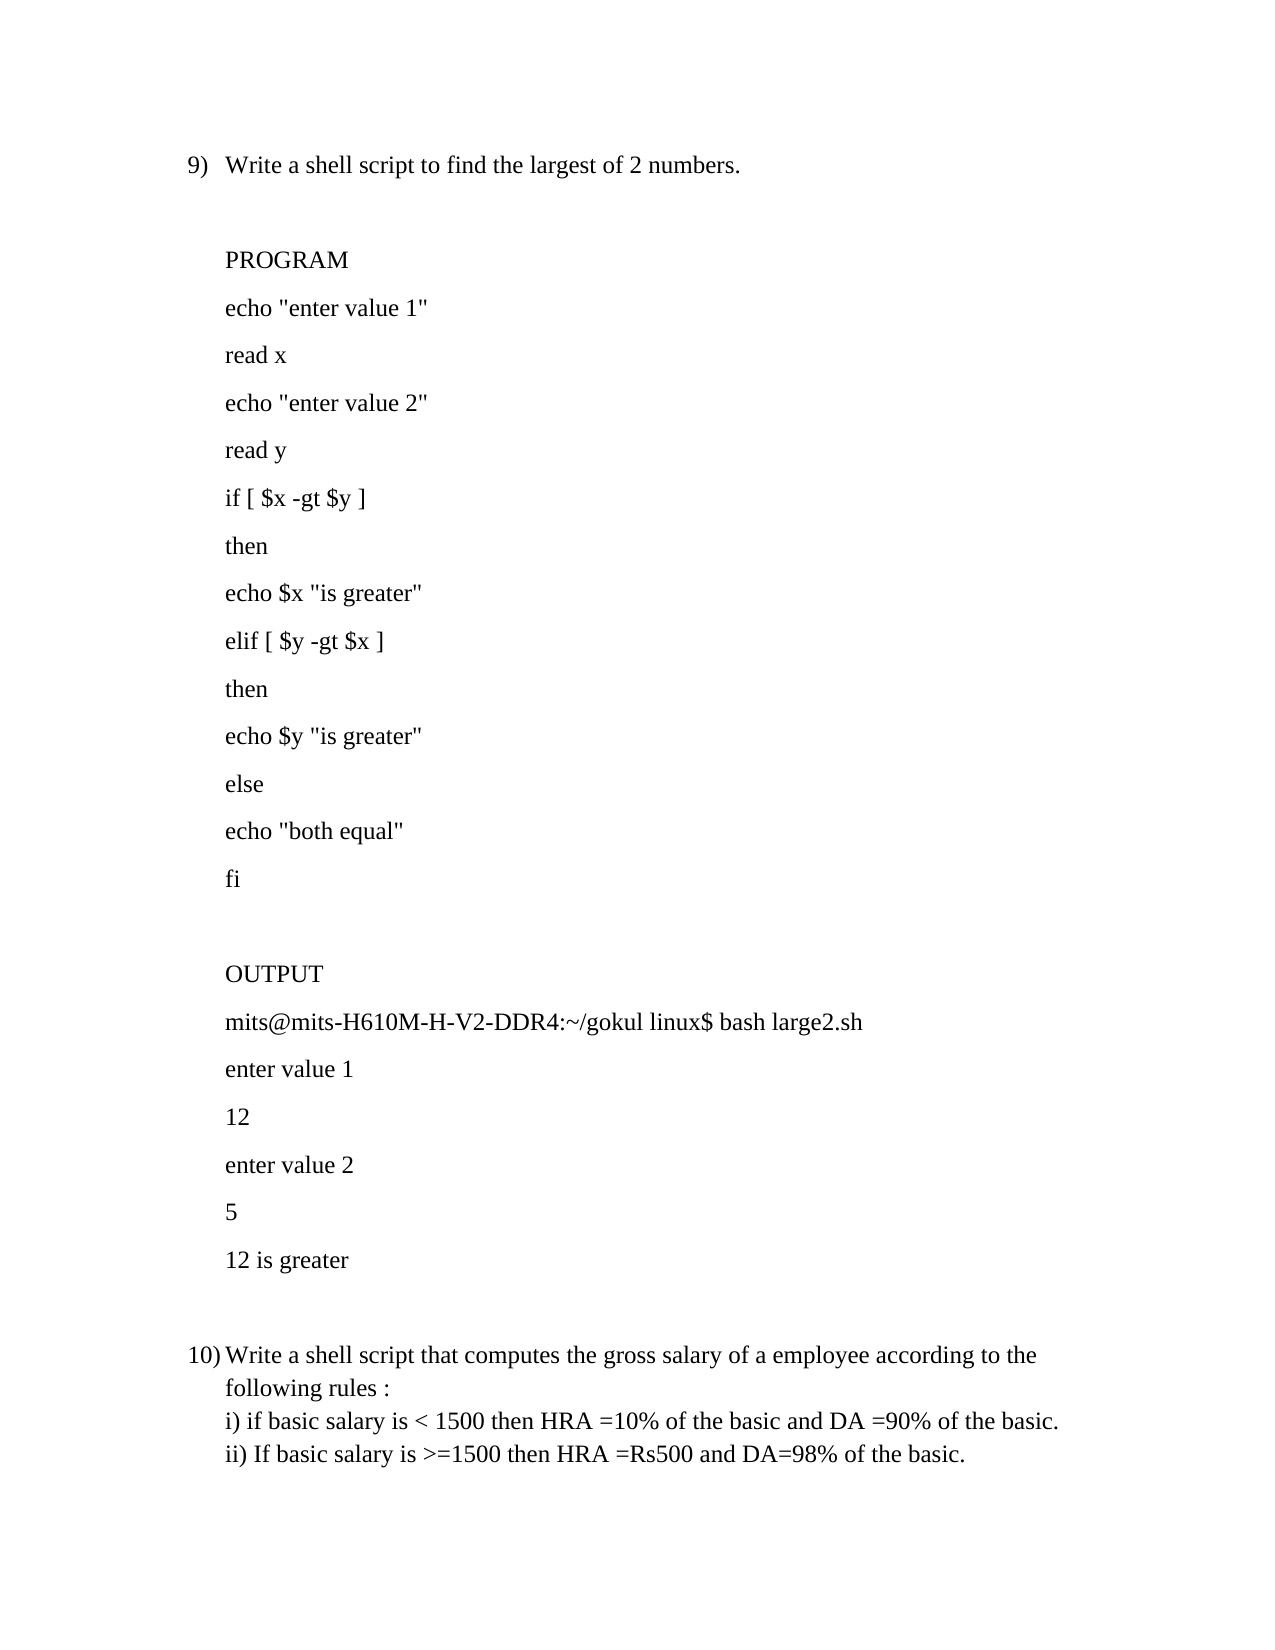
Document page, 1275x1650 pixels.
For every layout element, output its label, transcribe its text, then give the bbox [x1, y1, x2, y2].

list enter value 2 [187, 1150, 1125, 1178]
list 5 [187, 1197, 1125, 1226]
list echo "enter value 1" [187, 293, 1125, 322]
list fi [187, 864, 1125, 893]
list OUTPUT [187, 959, 1125, 988]
list PROGRAM [187, 245, 1125, 274]
list echo $y "is greater" [187, 721, 1125, 750]
list Write a shell script that computes the gross salary of a employee according to the following rules : [187, 1340, 1125, 1402]
list 12 [187, 1102, 1125, 1131]
list echo "both equal" [187, 816, 1125, 845]
list echo $x "is greater" [187, 578, 1125, 607]
list else [187, 769, 1125, 798]
list then [187, 531, 1125, 559]
list 12 is greater [187, 1245, 1125, 1274]
list read y [187, 436, 1125, 464]
list elif [ $y -gt $x ] [187, 626, 1125, 655]
list echo "enter value 2" [187, 388, 1125, 417]
list Write a shell script to find the largest of 2 numbers. [187, 150, 1125, 179]
text ii) If basic salary is >=1500 then HRA =Rs500 and DA=98% of the basic. [150, 1439, 1125, 1468]
list read x [187, 340, 1125, 369]
list mits@mits-H610M-H-V2-DDR4:~/gokul linux$ bash large2.sh [187, 1007, 1125, 1036]
list then [187, 674, 1125, 702]
list enter value 1 [187, 1054, 1125, 1083]
list if [ $x -gt $y ] [187, 483, 1125, 512]
text i) if basic salary is < 1500 then HRA =10% of the basic and DA =90% of the basic. [150, 1406, 1125, 1435]
